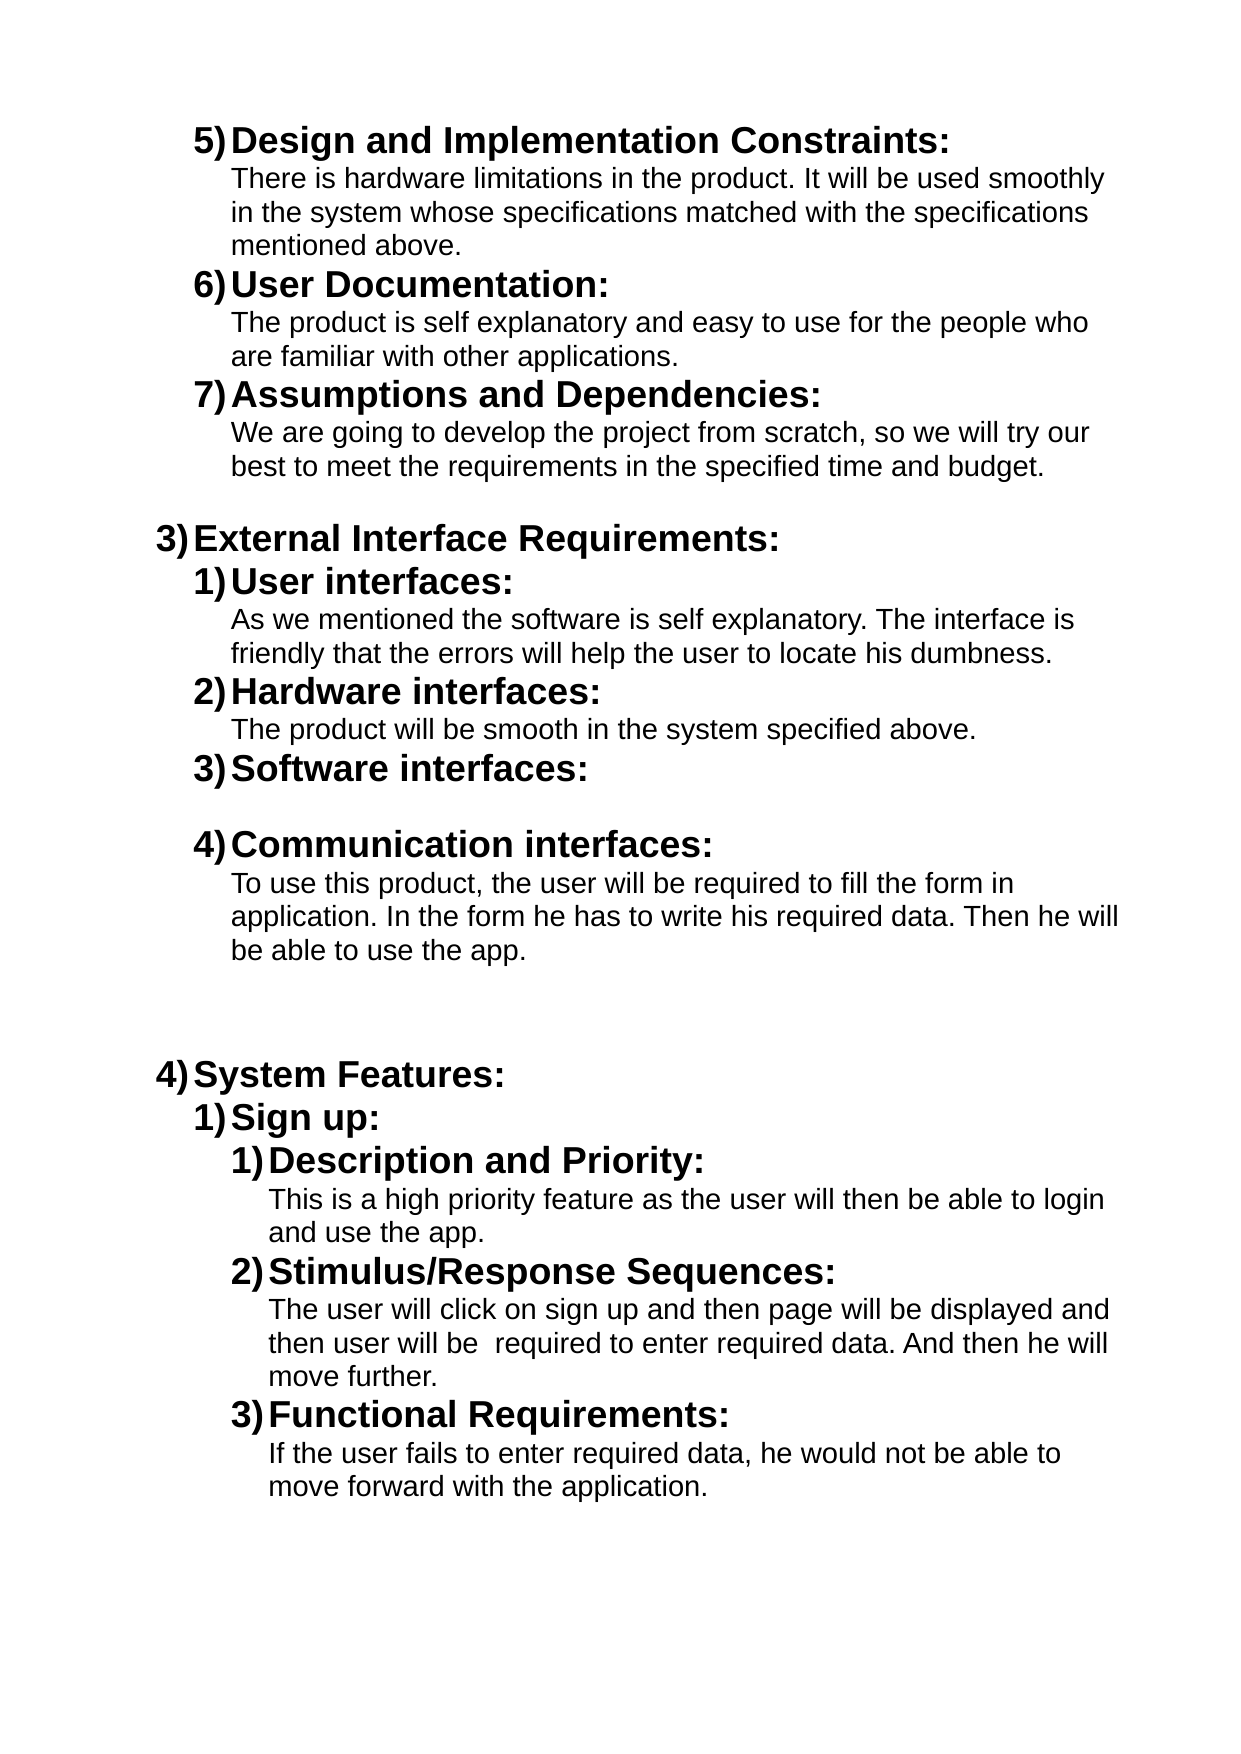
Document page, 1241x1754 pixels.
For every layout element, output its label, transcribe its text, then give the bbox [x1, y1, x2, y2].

list There is hardware limitations in the product. It will be used smoothly in the system whose specifications matched with the specifications mentioned above. [193, 161, 1122, 262]
list As we mentioned the software is self explanatory. The interface is friendly that the errors will help the user to locate his dumbness. [193, 602, 1122, 669]
list We are going to develop the project from scratch, so we will try our best to meet the requirements in the specified time and budget. [193, 415, 1122, 482]
list Assumptions and Dependencies: [193, 372, 1122, 415]
list To use this product, the user will be required to fill the form in application. In the form he has to write his required data. Then he will be able to use the app. [193, 866, 1122, 966]
list Stimulus/Response Sequences: [231, 1249, 1122, 1292]
list Functional Requirements: [231, 1393, 1122, 1436]
list The product is self explanatory and easy to use for the people who are familiar with other applications. [193, 305, 1122, 372]
list External Interface Requirements: [156, 516, 1122, 559]
list System Features: [156, 1052, 1122, 1096]
list The user will click on sign up and then page will be displayed and then user will be required to enter required data. And then he will move further. [231, 1292, 1122, 1393]
list User Documentation: [193, 262, 1122, 305]
list If the user fails to enter required data, he would not be able to move forward with the application. [231, 1436, 1122, 1503]
list Design and Implementation Constraints: [193, 118, 1122, 161]
list Description and Priority: [231, 1139, 1122, 1182]
list Communication interfaces: [193, 822, 1122, 866]
list Sign up: [193, 1096, 1122, 1139]
list Software interfaces: [193, 746, 1122, 789]
list The product will be smooth in the system specified above. [193, 712, 1122, 746]
list Hardware interfaces: [193, 669, 1122, 712]
list User interfaces: [193, 559, 1122, 602]
list This is a high priority feature as the user will then be able to login and use the app. [231, 1182, 1122, 1249]
